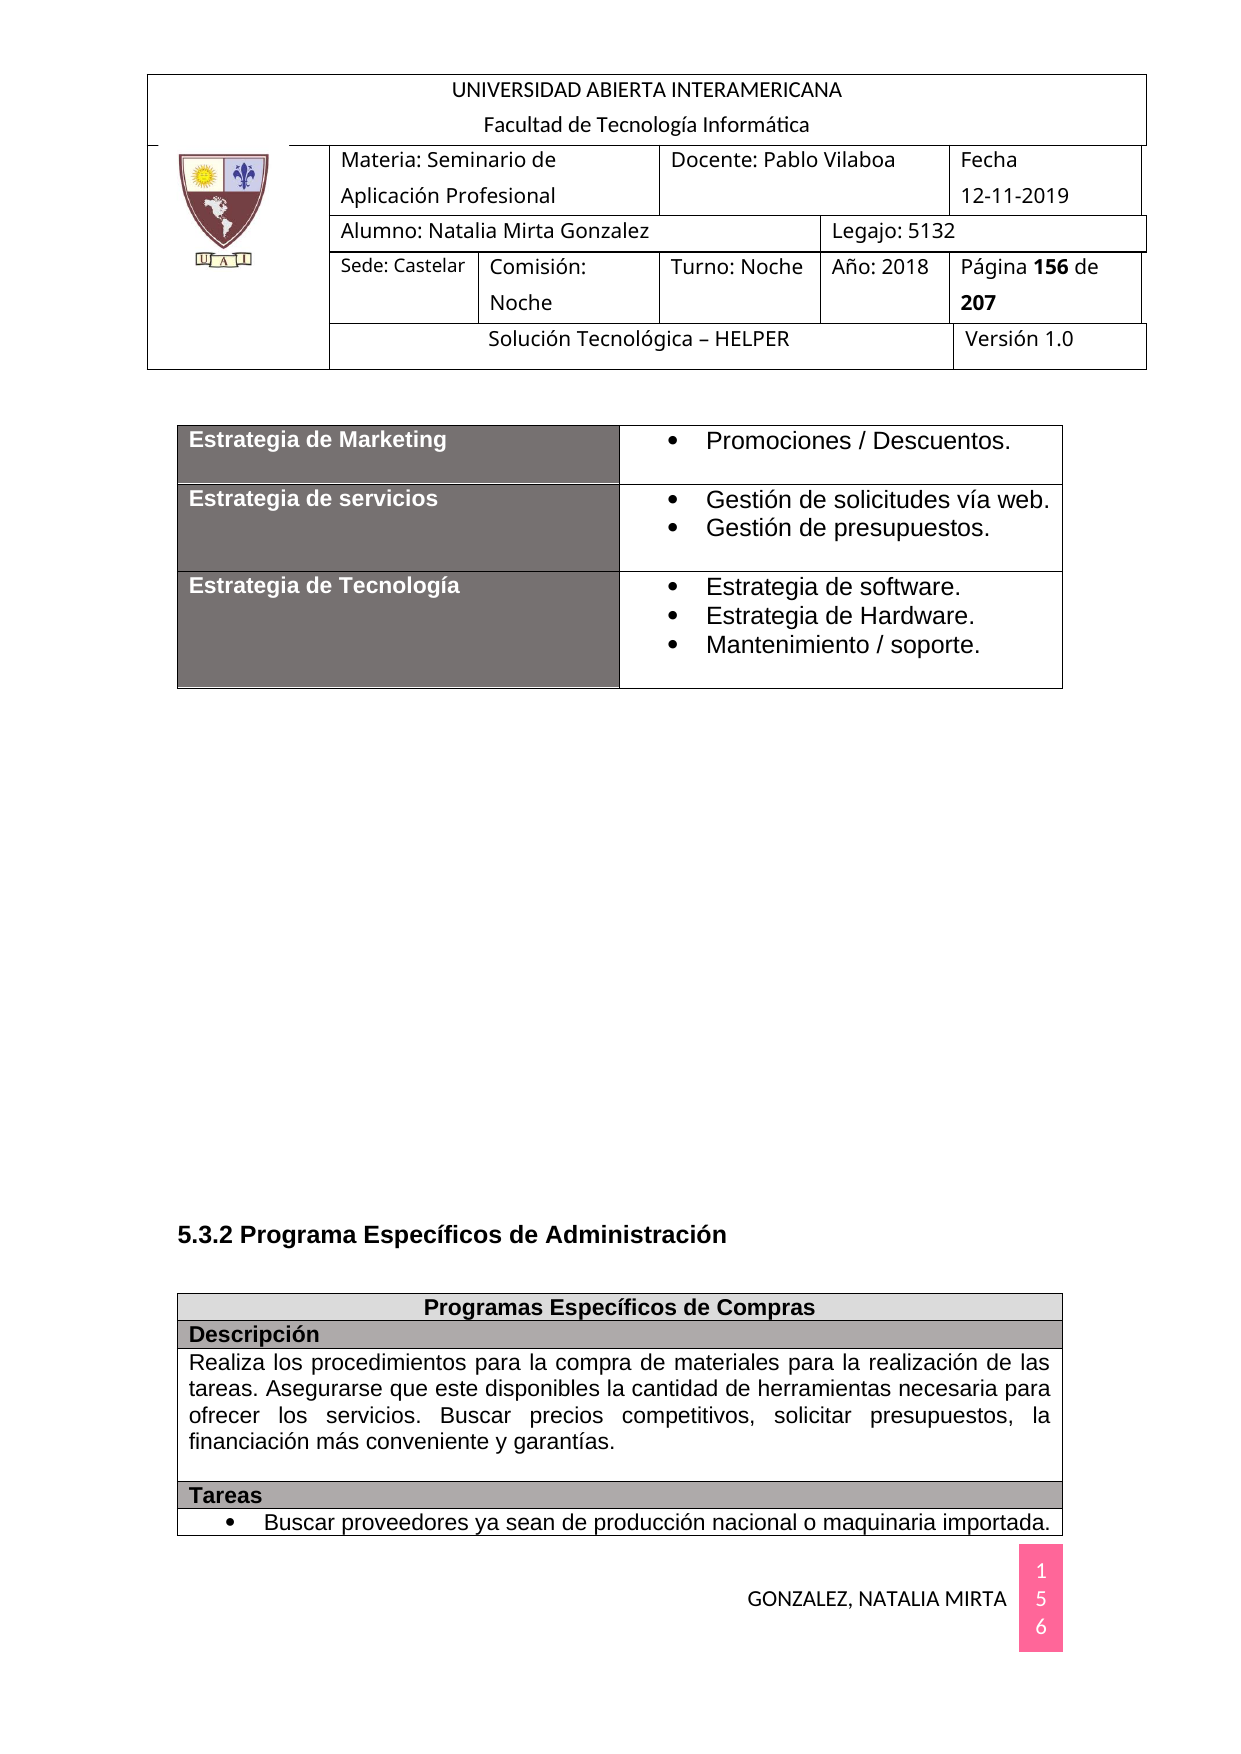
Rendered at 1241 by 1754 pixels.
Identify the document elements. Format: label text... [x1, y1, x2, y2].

table_cell Promociones / Descuentos. [620, 426, 1062, 483]
table_cell Estrategia de servicios [178, 485, 619, 571]
table_header Programas Específicos de Compras [178, 1294, 1062, 1320]
table_cell Estrategia de software. Estrategia de Hardware. Mantenimiento / soporte. [620, 572, 1062, 687]
table_cell Estrategia de Tecnología [178, 572, 619, 687]
table_cell Tareas [178, 1482, 1062, 1508]
table_cell Gestión de solicitudes vía web. Gestión de presupuestos. [620, 485, 1062, 571]
table_cell Buscar proveedores ya sean de producción nacional o maquinaria importada. Hacer una investigación de mercado para conseguir un herramientas y elementos de calidad. Gestor de precio, buscar precios competitivos para no vernos obligados a subir el costo de los servicios. Modo de financiación, tarjetas de crédito, cheques a plazo (30, 60, 90 días) El caso de herramientas que cuente con garantía. [178, 1509, 1062, 1535]
table_cell Estrategia de Marketing [178, 426, 619, 483]
subtitle 5.3.2 Programa Específicos de Administración [177, 1219, 1063, 1248]
table_cell Descripción [178, 1321, 1062, 1348]
table_cell Realiza los procedimientos para la compra de materiales para la realización de las tareas. Asegurarse que este disponibles la cantidad de herramientas necesaria para ofrecer los servicios. Buscar precios competitivos, solicitar presupuestos, la financiación más conveniente y garantías. [178, 1349, 1062, 1481]
